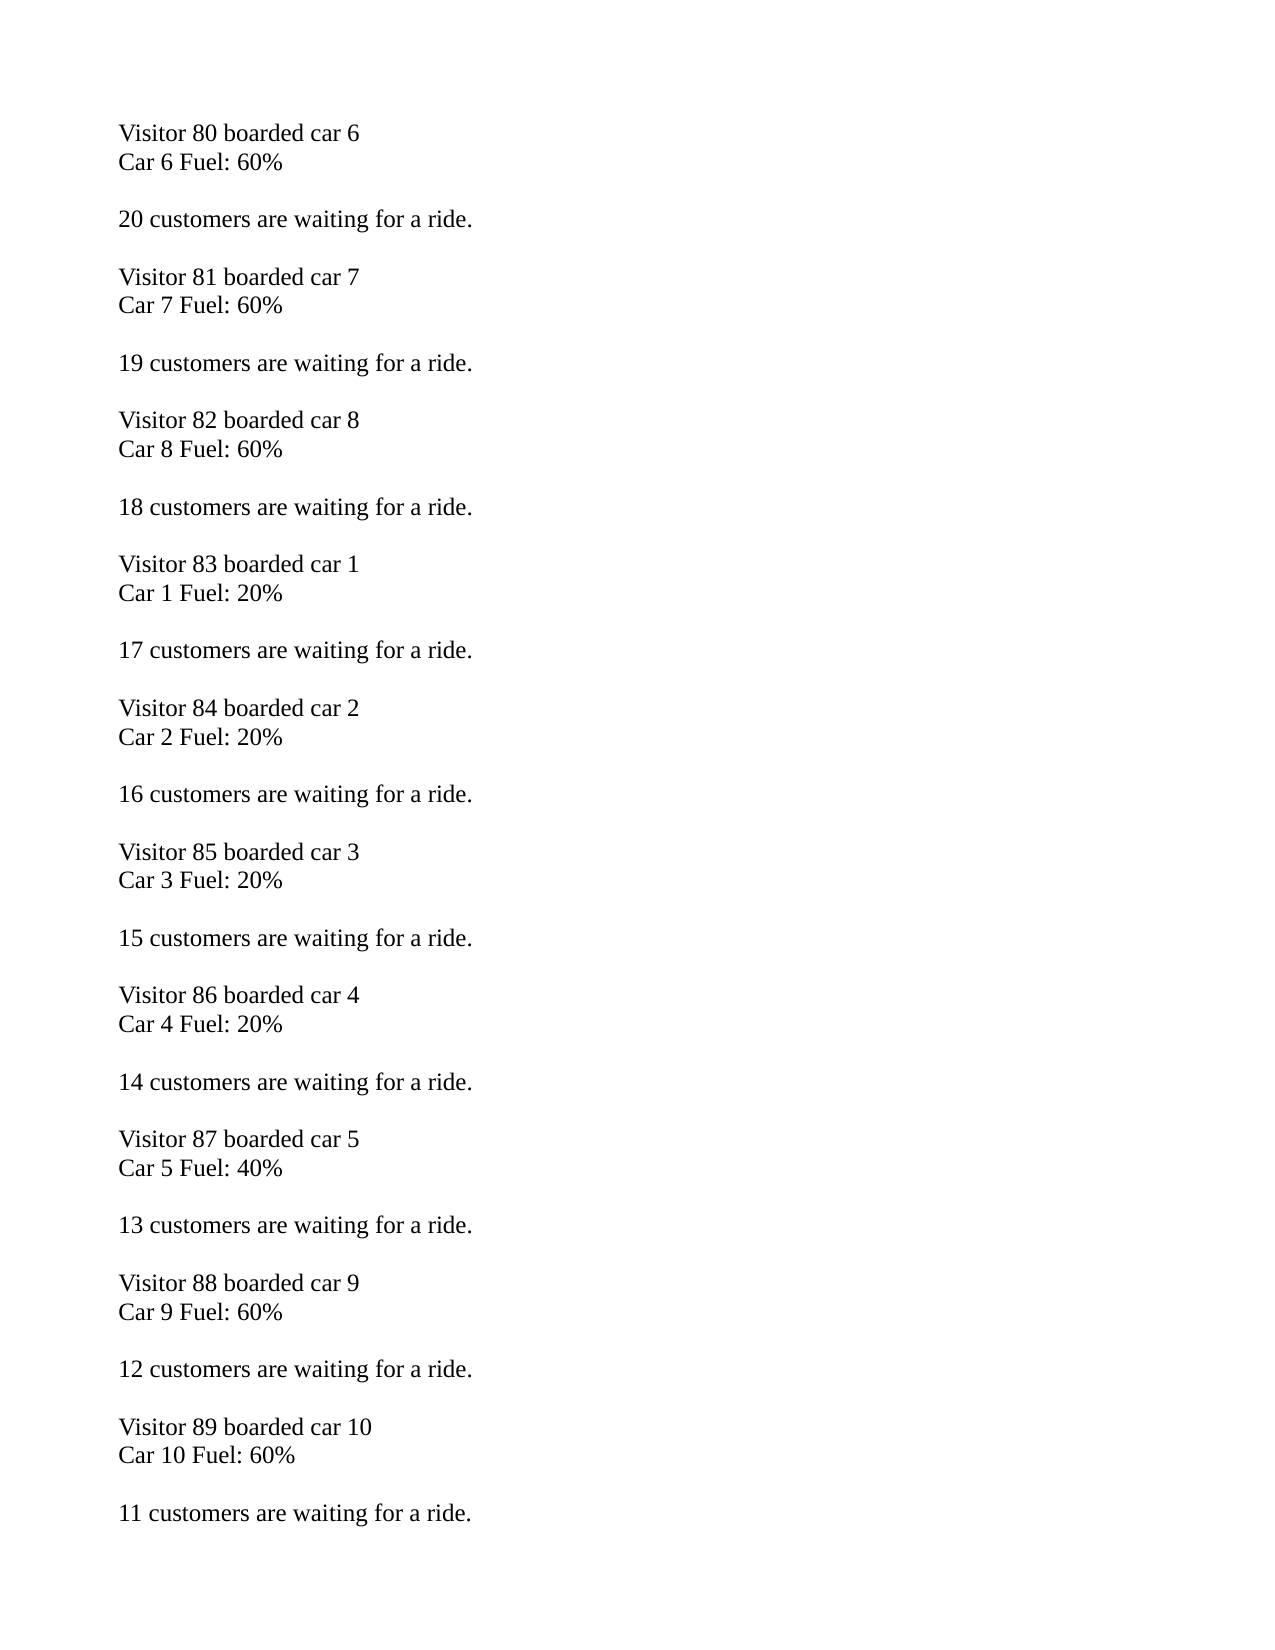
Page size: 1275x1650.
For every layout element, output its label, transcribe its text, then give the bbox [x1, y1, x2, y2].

text 16 customers are waiting for a ride. [118, 779, 1157, 808]
text 15 customers are waiting for a ride. [118, 923, 1157, 952]
text 12 customers are waiting for a ride. [118, 1354, 1157, 1383]
text 20 customers are waiting for a ride. [118, 204, 1157, 233]
text Car 9 Fuel: 60% [118, 1297, 1157, 1326]
text Visitor 89 boarded car 10 [118, 1412, 1157, 1441]
text 17 customers are waiting for a ride. [118, 636, 1157, 664]
text Visitor 87 boarded car 5 [118, 1124, 1157, 1153]
text Car 5 Fuel: 40% [118, 1153, 1157, 1182]
text Car 3 Fuel: 20% [118, 866, 1157, 894]
text Car 7 Fuel: 60% [118, 291, 1157, 319]
text Car 1 Fuel: 20% [118, 578, 1157, 607]
text 11 customers are waiting for a ride. [118, 1498, 1157, 1527]
text 13 customers are waiting for a ride. [118, 1211, 1157, 1239]
text Car 4 Fuel: 20% [118, 1009, 1157, 1038]
text 18 customers are waiting for a ride. [118, 492, 1157, 521]
text Visitor 88 boarded car 9 [118, 1268, 1157, 1297]
text Car 8 Fuel: 60% [118, 434, 1157, 463]
text Car 2 Fuel: 20% [118, 722, 1157, 751]
text Visitor 86 boarded car 4 [118, 981, 1157, 1009]
text Visitor 81 boarded car 7 [118, 262, 1157, 291]
text Car 10 Fuel: 60% [118, 1441, 1157, 1469]
text 14 customers are waiting for a ride. [118, 1067, 1157, 1096]
text Visitor 84 boarded car 2 [118, 693, 1157, 722]
text Car 6 Fuel: 60% [118, 147, 1157, 176]
text Visitor 82 boarded car 8 [118, 406, 1157, 434]
text Visitor 85 boarded car 3 [118, 837, 1157, 866]
text Visitor 80 boarded car 6 [118, 118, 1157, 147]
text 19 customers are waiting for a ride. [118, 348, 1157, 377]
text Visitor 83 boarded car 1 [118, 549, 1157, 578]
